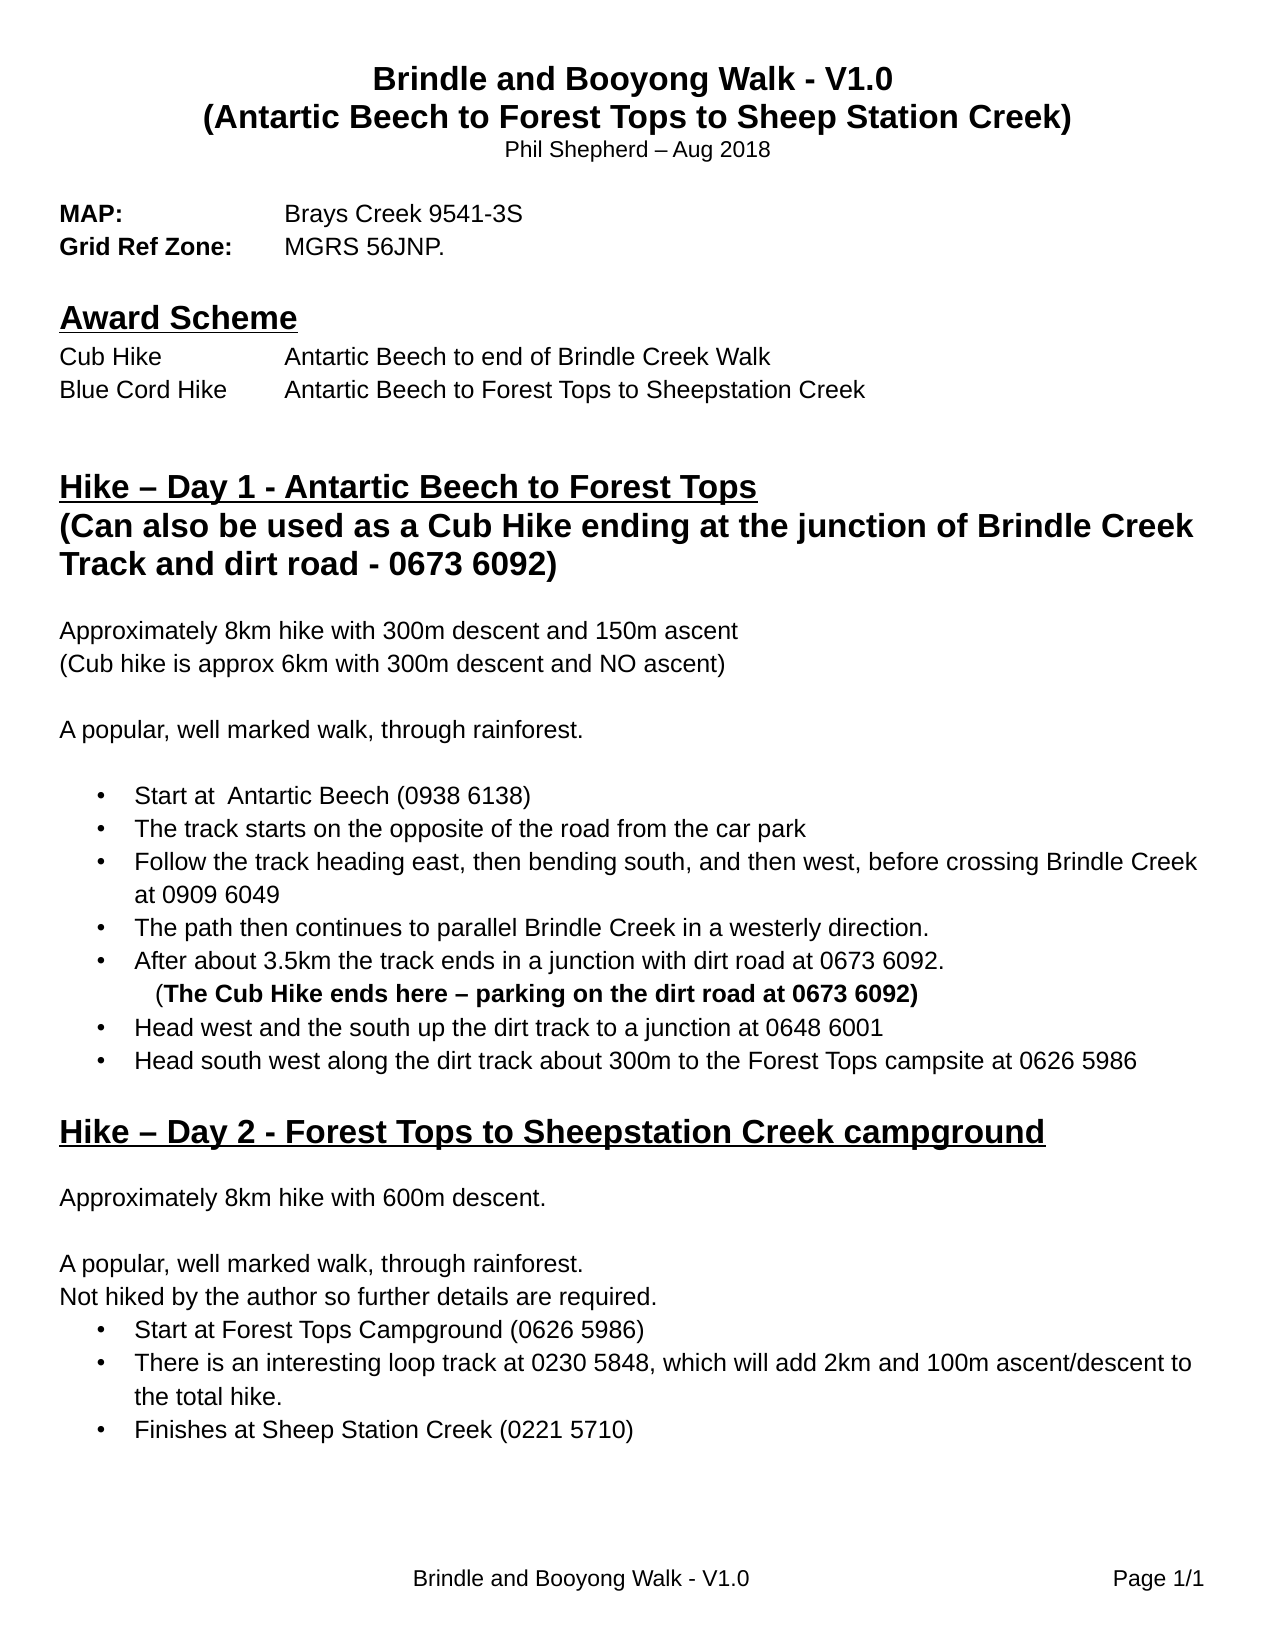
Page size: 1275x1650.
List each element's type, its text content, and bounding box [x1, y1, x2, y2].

list Finishes at Sheep Station Creek (0221 5710) [97, 1414, 1216, 1443]
list Start at Antartic Beech (0938 6138) [97, 781, 1216, 810]
title Brindle and Booyong Walk - V1.0 [59, 59, 1216, 97]
text Blue Cord Hike Antartic Beech to Forest Tops to Sheepstation Creek [59, 375, 1216, 404]
subtitle Hike – Day 1 - Antartic Beech to Forest Tops (Can also be used as a Cub Hike ending at the junction of Brindle Creek Track and dirt road - 0673 6092) [59, 467, 1216, 583]
list Head south west along the dirt track about 300m to the Forest Tops campsite at 0626 5986 [97, 1046, 1216, 1074]
text Approximately 8km hike with 300m descent and 150m ascent [59, 616, 1216, 644]
subtitle Hike – Day 2 - Forest Tops to Sheepstation Creek campground [59, 1112, 1216, 1150]
text Cub Hike Antartic Beech to end of Brindle Creek Walk [59, 342, 1216, 371]
list Head west and the south up the dirt track to a junction at 0648 6001 [97, 1012, 1216, 1041]
list Start at Forest Tops Campground (0626 5986) [97, 1315, 1216, 1344]
title (Antartic Beech to Forest Tops to Sheep Station Creek) [59, 97, 1216, 136]
list After about 3.5km the track ends in a junction with dirt road at 0673 6092. (The Cub Hike ends here – parking on the dirt road at 0673 6092) [97, 946, 1216, 1008]
text Approximately 8km hike with 600m descent. [59, 1183, 1216, 1212]
list There is an interesting loop track at 0230 5848, which will add 2km and 100m ascent/descent to the total hike. [97, 1348, 1216, 1410]
list The path then continues to parallel Brindle Creek in a westerly direction. [97, 913, 1216, 942]
text A popular, well marked walk, through rainforest. [59, 715, 1216, 743]
text A popular, well marked walk, through rainforest. Not hiked by the author so further details are required. [59, 1249, 1216, 1311]
list The track starts on the opposite of the road from the car park [97, 814, 1216, 843]
text Phil Shepherd – Aug 2018 [59, 136, 1216, 162]
text MAP: Brays Creek 9541-3S Grid Ref Zone: MGRS 56JNP. [59, 199, 1216, 261]
list Follow the track heading east, then bending south, and then west, before crossing Brindle Creek at 0909 6049 [97, 847, 1216, 909]
text (Cub hike is approx 6km with 300m descent and NO ascent) [59, 649, 1216, 677]
text Award Scheme [59, 298, 1216, 337]
